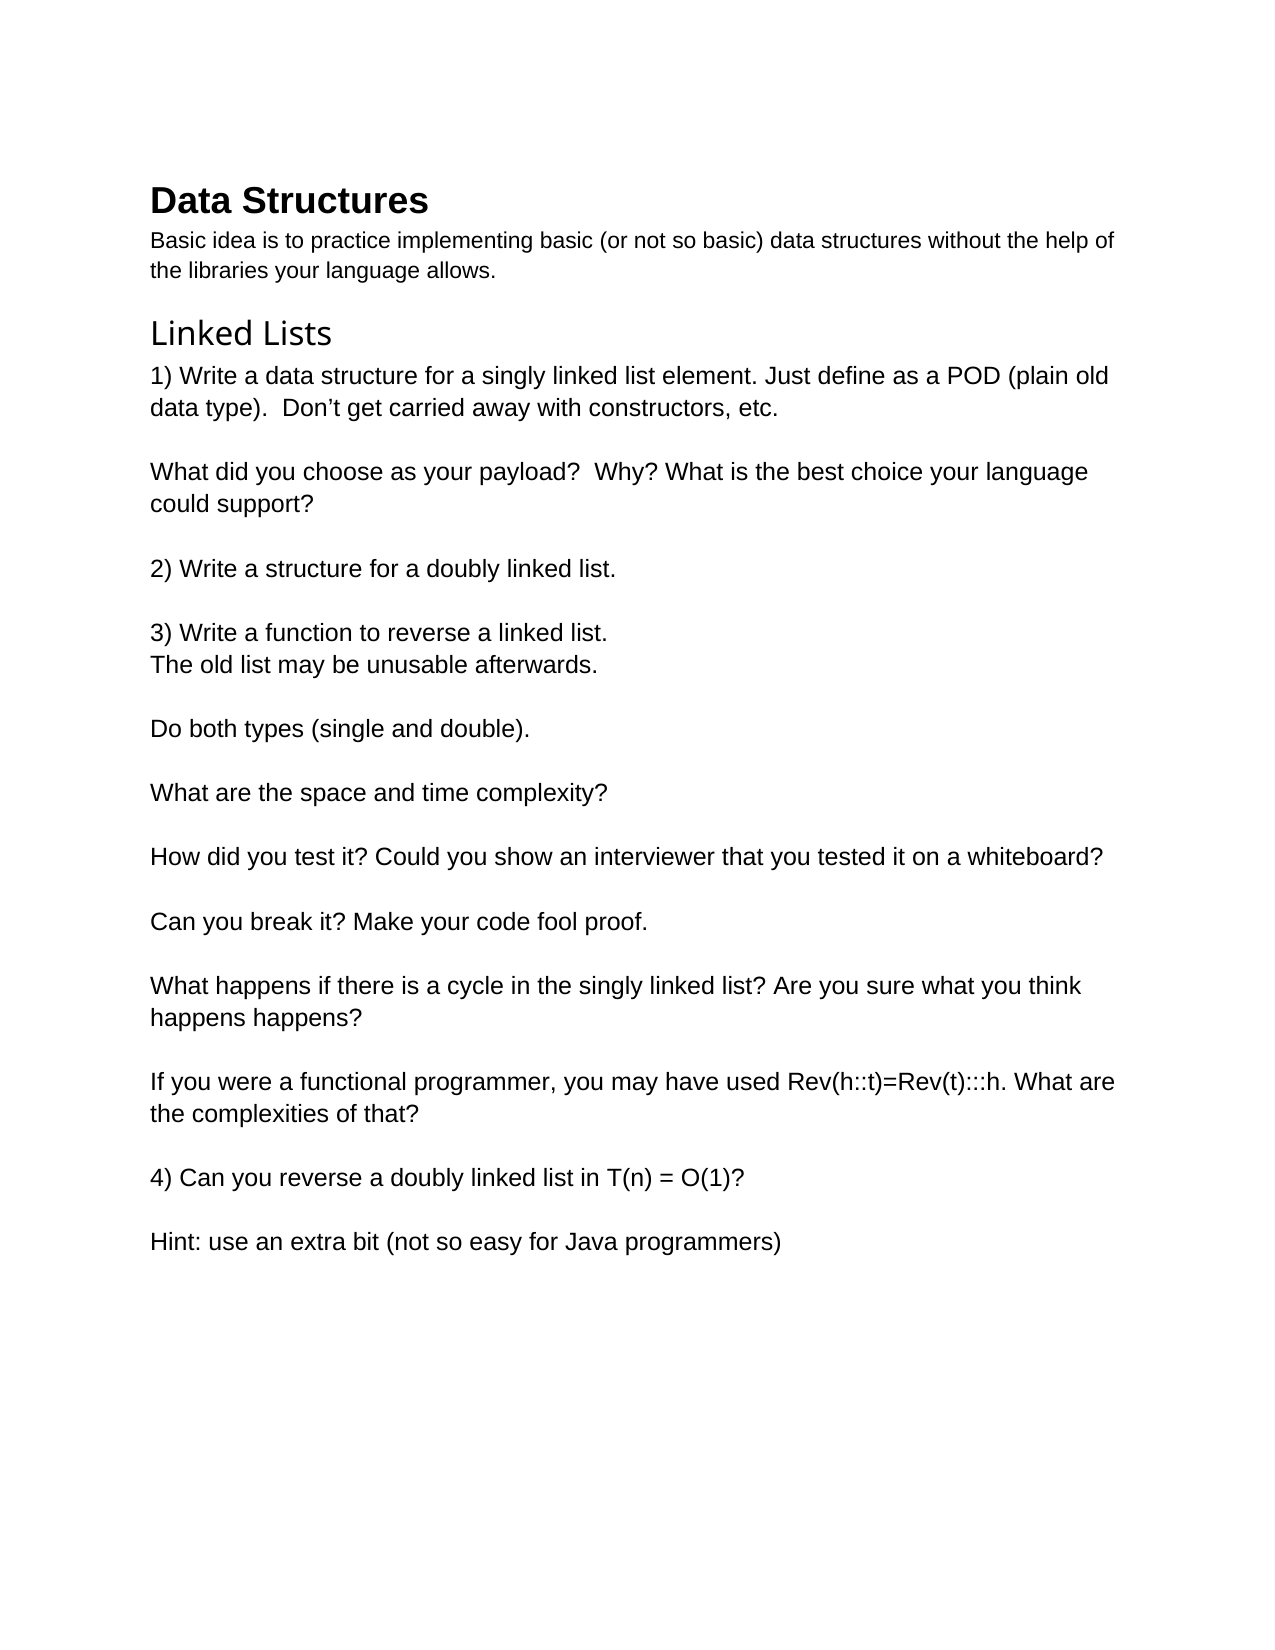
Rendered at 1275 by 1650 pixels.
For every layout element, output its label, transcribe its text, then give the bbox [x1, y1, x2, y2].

text If you were a functional programmer, you may have used Rev(h::t)=Rev(t):::h. What are the complexities of that? [150, 1068, 1125, 1128]
text 4) Can you reverse a doubly linked list in T(n) = O(1)? [150, 1164, 1125, 1192]
text How did you test it? Could you show an interviewer that you tested it on a whiteboard? [150, 843, 1125, 871]
text The old list may be unusable afterwards. [150, 651, 1125, 679]
text What are the space and time complexity? [150, 779, 1125, 807]
text Hint: use an extra bit (not so easy for Java programmers) [150, 1228, 1125, 1256]
text 1) Write a data structure for a singly linked list element. Just define as a POD (plain old data type). Don’t get carried away with constructors, etc. [150, 362, 1125, 422]
text What happens if there is a cycle in the singly linked list? Are you sure what you think happens happens? [150, 972, 1125, 1032]
text Can you break it? Make your code fool proof. [150, 907, 1125, 935]
text Basic idea is to practice implementing basic (or not so basic) data structures without the help of the libraries your language allows. [150, 227, 1125, 284]
text What did you choose as your payload? Why? What is the best choice your language could support? [150, 458, 1125, 518]
subtitle Linked Lists [150, 310, 1125, 355]
text 2) Write a structure for a doubly linked list. [150, 554, 1125, 582]
text Do both types (single and double). [150, 715, 1125, 743]
text Data Structures [150, 179, 1125, 221]
text 3) Write a function to reverse a linked list. [150, 619, 1125, 647]
